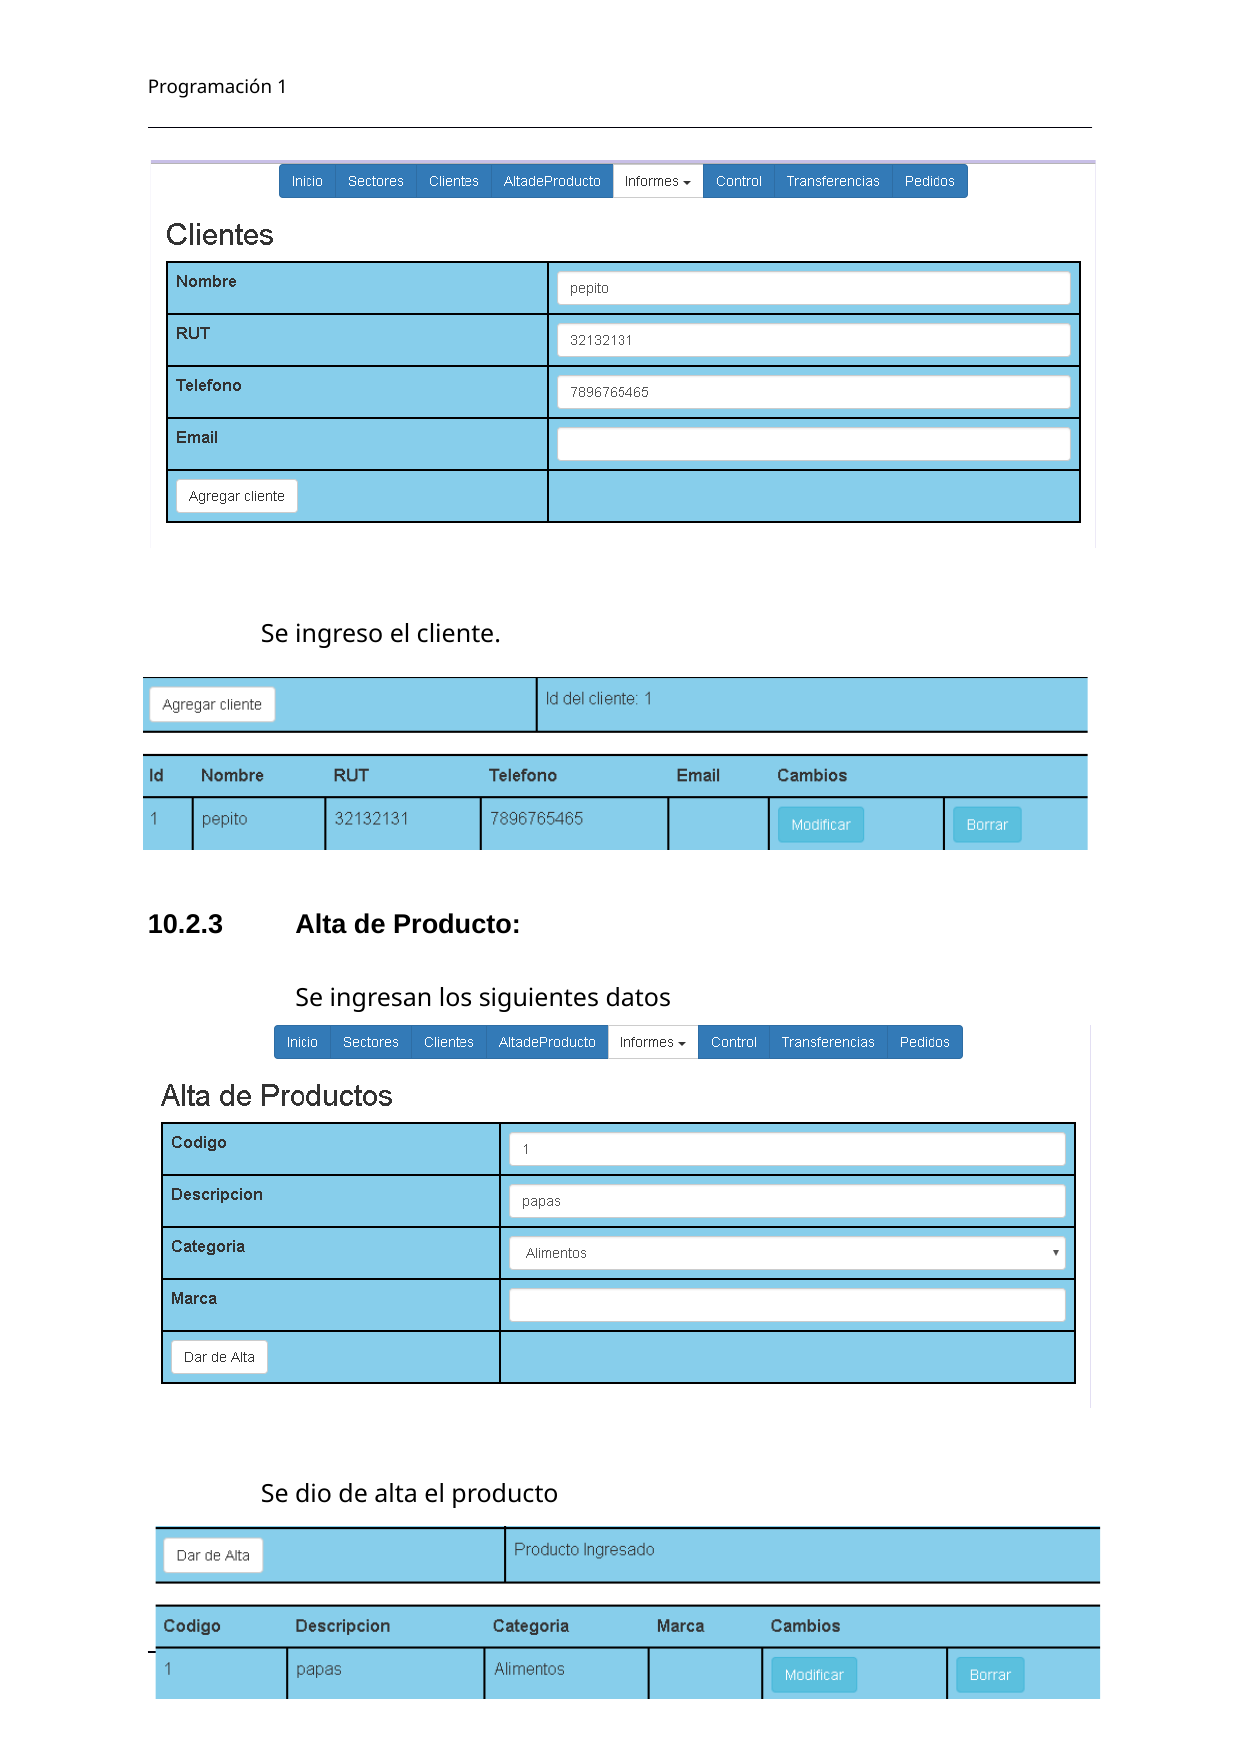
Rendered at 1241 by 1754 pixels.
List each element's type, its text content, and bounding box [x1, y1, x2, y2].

text Se ingreso el cliente. [261, 616, 1092, 650]
text Se dio de alta el producto [261, 1476, 1092, 1510]
subtitle Alta de Producto: [148, 908, 1092, 939]
text Se ingresan los siguientes datos [261, 980, 1092, 1014]
